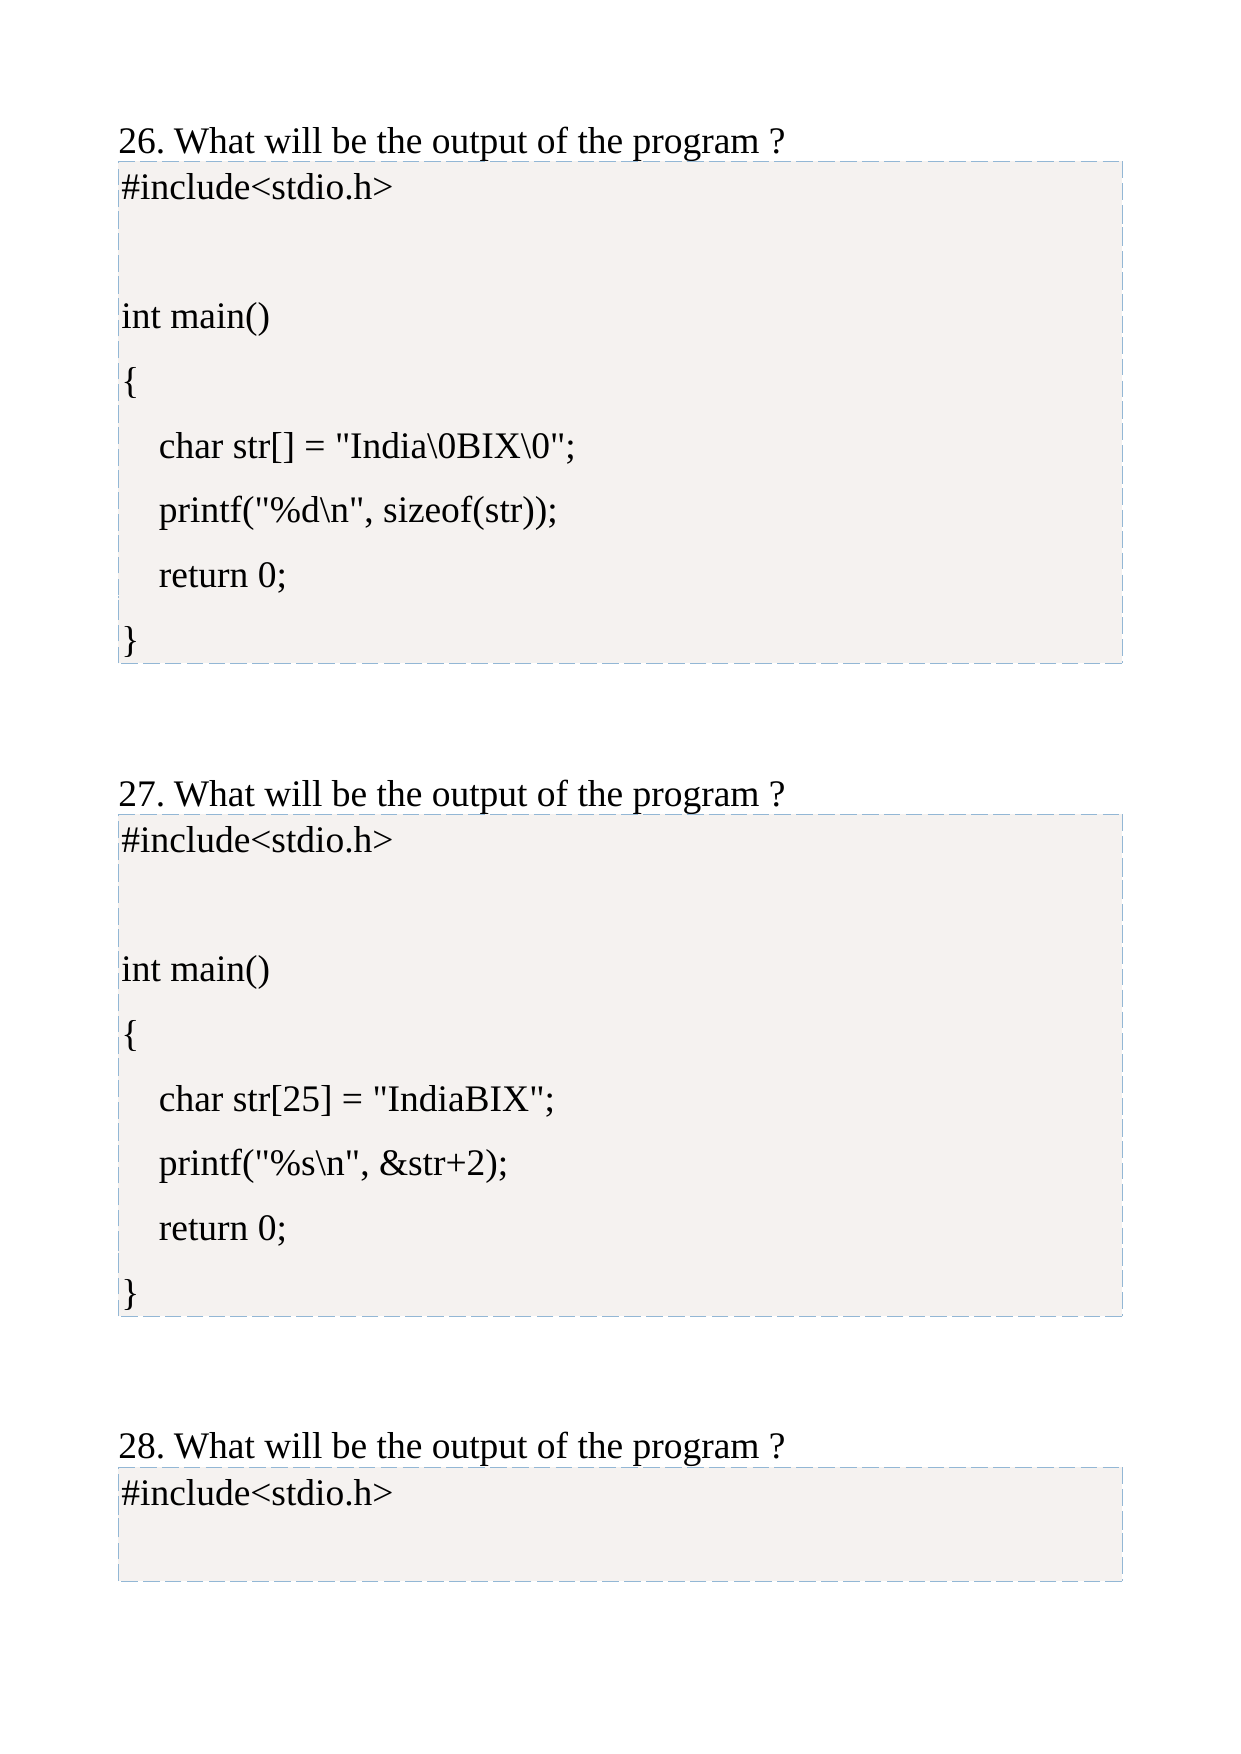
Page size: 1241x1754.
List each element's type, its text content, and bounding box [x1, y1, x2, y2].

text { [118, 355, 1122, 401]
text #include<stdio.h> [118, 1467, 1122, 1513]
text char str[25] = "IndiaBIX"; [118, 1073, 1122, 1119]
text 28. What will be the output of the program ? [118, 1424, 1122, 1467]
text return 0; [118, 1202, 1122, 1248]
text int main() [118, 291, 1122, 337]
text 27. What will be the output of the program ? [118, 771, 1122, 814]
text { [118, 1008, 1122, 1054]
text #include<stdio.h> [118, 814, 1122, 860]
text printf("%d\n", sizeof(str)); [118, 485, 1122, 531]
text int main() [118, 943, 1122, 990]
text } [118, 614, 1122, 663]
text } [118, 1267, 1122, 1316]
text 26. What will be the output of the program ? [118, 118, 1122, 161]
text printf("%s\n", &str+2); [118, 1138, 1122, 1184]
text char str[] = "India\0BIX\0"; [118, 420, 1122, 466]
text return 0; [118, 549, 1122, 596]
text #include<stdio.h> [118, 161, 1122, 207]
